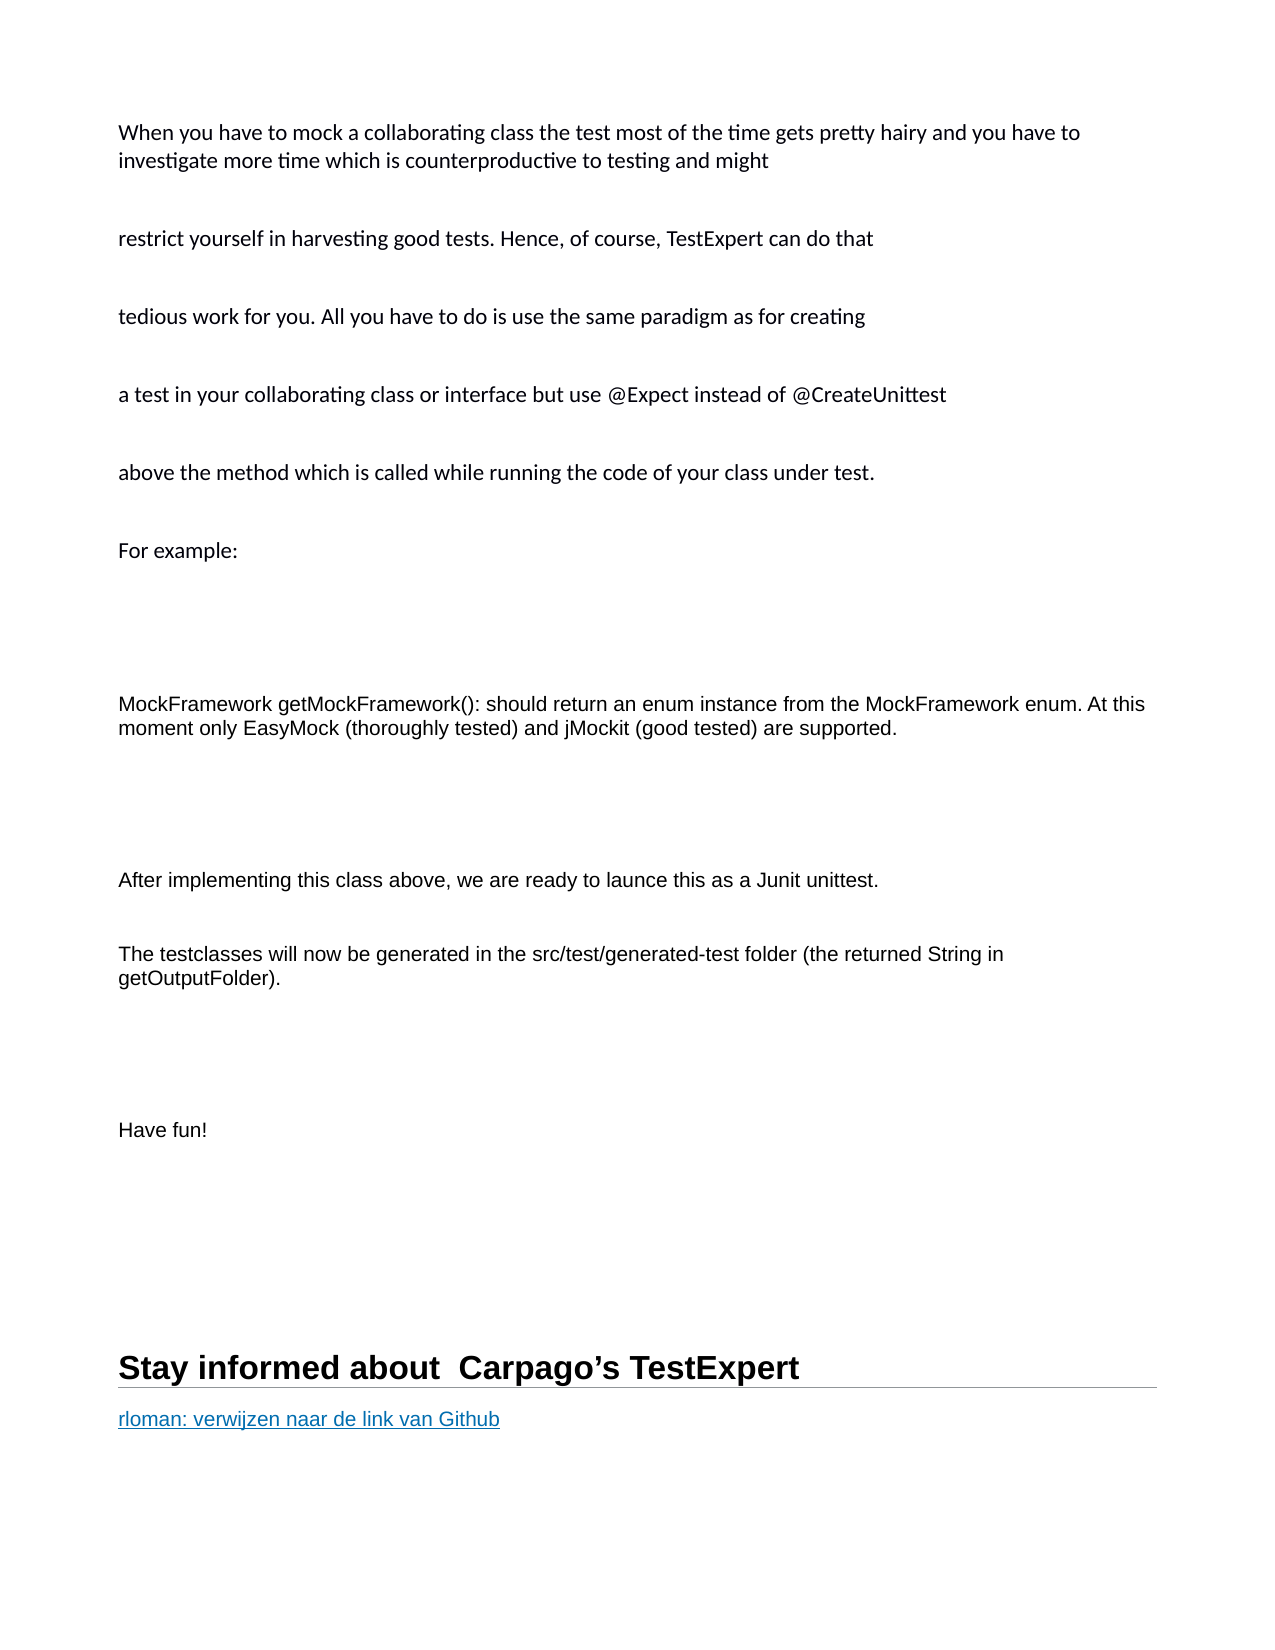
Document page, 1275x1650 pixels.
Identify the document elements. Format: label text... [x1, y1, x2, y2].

text tedious work for you. All you have to do is use the same paradigm as for creating [118, 302, 1157, 330]
text The testclasses will now be generated in the src/test/generated-test folder (the returned String in getOutputFolder). [118, 942, 1157, 990]
text a test in your collaborating class or interface but use @Expect instead of @CreateUnittest [118, 380, 1157, 408]
text Have fun! [118, 1118, 1157, 1142]
text MockFramework getMockFramework(): should return an enum instance from the MockFramework enum. At this moment only EasyMock (thoroughly tested) and jMockit (good tested) are supported. [118, 692, 1157, 740]
text For example: [118, 536, 1157, 564]
text restrict yourself in harvesting good tests. Hence, of course, TestExpert can do that [118, 224, 1157, 252]
text When you have to mock a collaborating class the test most of the time gets pretty hairy and you have to investigate more time which is counterproductive to testing and might [118, 118, 1157, 174]
text After implementing this class above, we are ready to launce this as a Junit unittest. [118, 868, 1157, 892]
text above the method which is called while running the code of your class under test. [118, 458, 1157, 486]
text Stay informed about Carpago’s TestExpert [118, 1348, 1157, 1387]
text rloman: verwijzen naar de link van Github [118, 1404, 1157, 1431]
